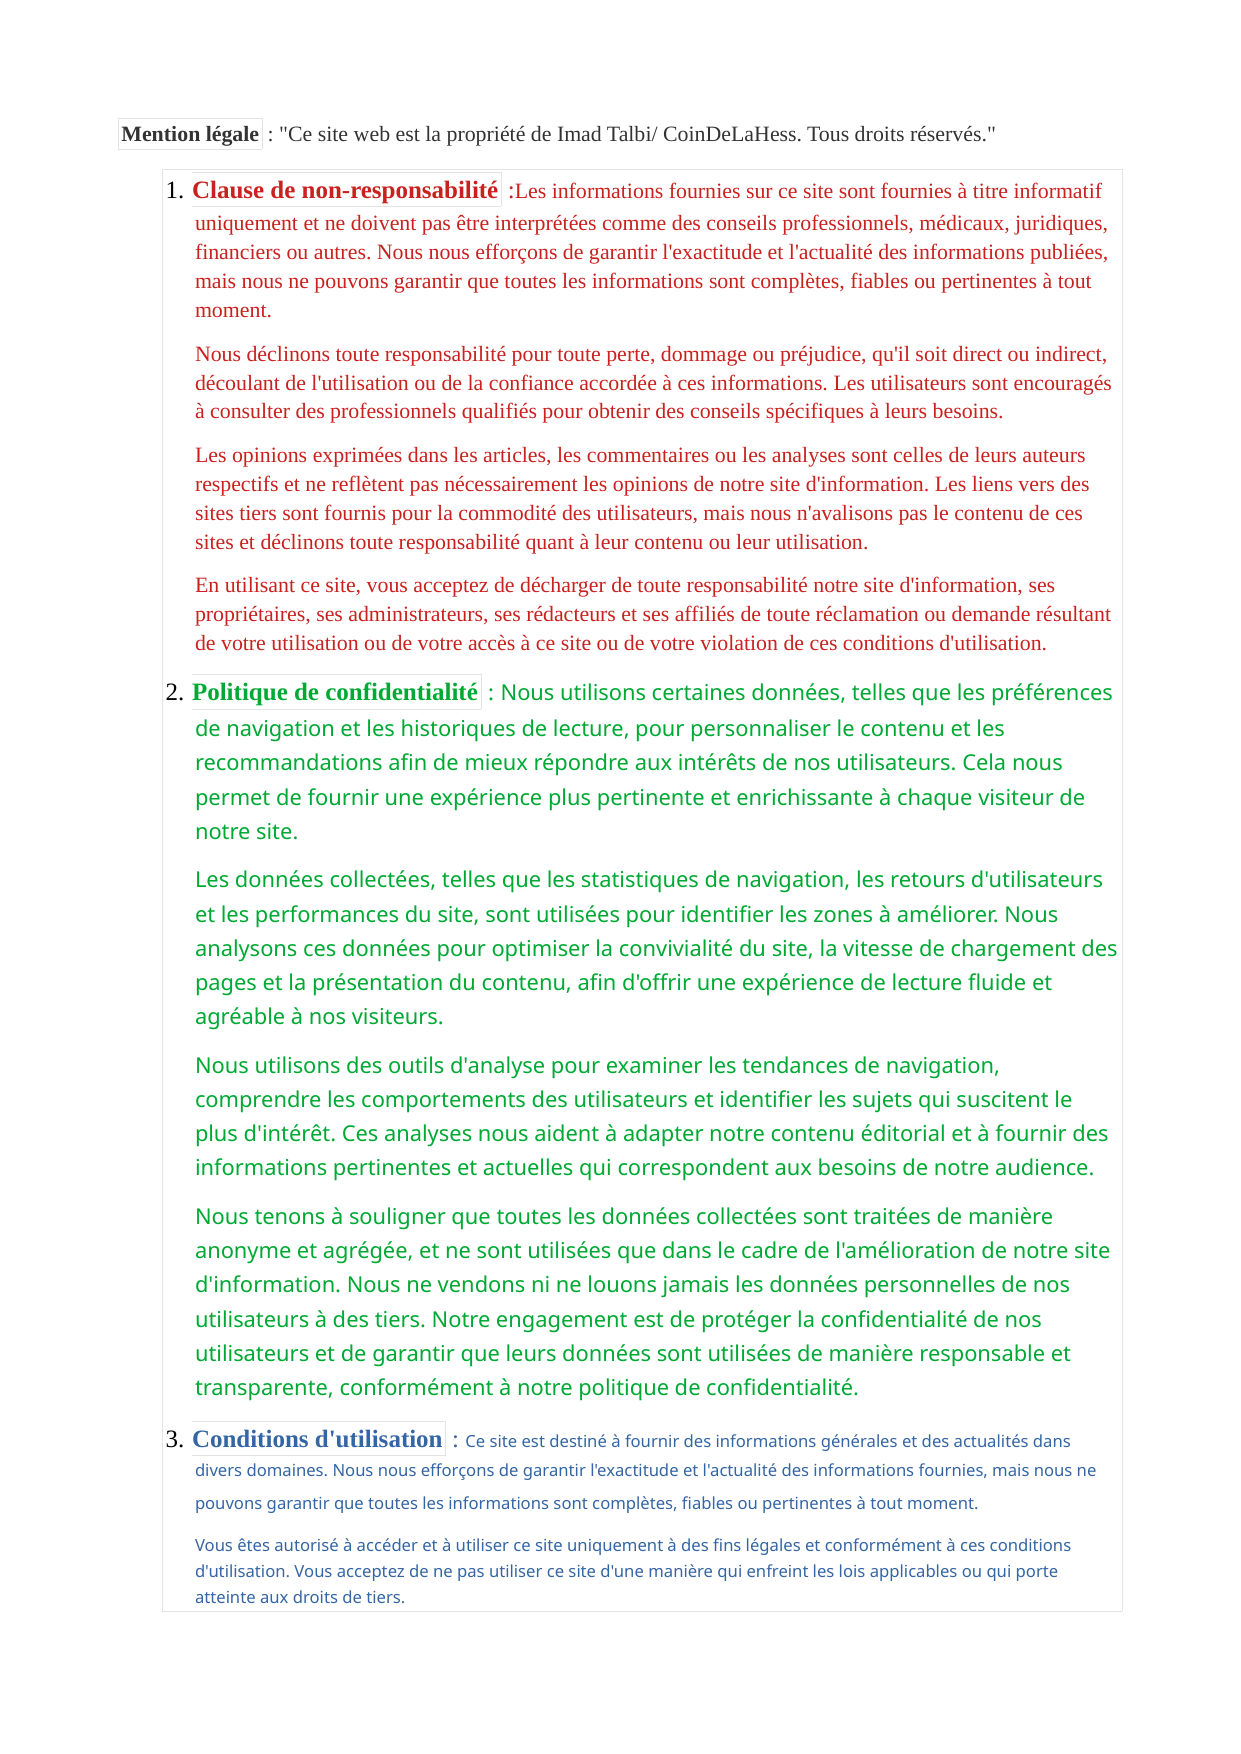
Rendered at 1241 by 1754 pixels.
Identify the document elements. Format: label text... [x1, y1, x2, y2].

list Les opinions exprimées dans les articles, les commentaires ou les analyses sont celles de leurs auteurs respectifs et ne reflètent pas nécessairement les opinions de notre site d'information. Les liens vers des sites tiers sont fournis pour la commodité des utilisateurs, mais nous n'avalisons pas le contenu de ces sites et déclinons toute responsabilité quant à leur contenu ou leur utilisation. [163, 439, 1122, 554]
list En utilisant ce site, vous acceptez de décharger de toute responsabilité notre site d'information, ses propriétaires, ses administrateurs, ses rédacteurs et ses affiliés de toute réclamation ou demande résultant de votre utilisation ou de votre accès à ce site ou de votre violation de ces conditions d'utilisation. [163, 569, 1122, 656]
list Les données collectées, telles que les statistiques de navigation, les retours d'utilisateurs et les performances du site, sont utilisées pour identifier les zones à améliorer. Nous analysons ces données pour optimiser la convivialité du site, la vitesse de chargement des pages et la présentation du contenu, afin d'offrir une expérience de lecture fluide et agréable à nos visiteurs. [163, 861, 1122, 1031]
list Nous utilisons des outils d'analyse pour examiner les tendances de navigation, comprendre les comportements des utilisateurs et identifier les sujets qui suscitent le plus d'intérêt. Ces analyses nous aident à adapter notre contenu éditorial et à fournir des informations pertinentes et actuelles qui correspondent aux besoins de notre audience. [163, 1047, 1122, 1182]
text : "Ce site web est la propriété de Imad Talbi/ CoinDeLaHess. Tous droits réservés." [263, 118, 1122, 149]
list Politique de confidentialité : Nous utilisons certaines données, telles que les préférences de navigation et les historiques de lecture, pour personnaliser le contenu et les recommandations afin de mieux répondre aux intérêts de nos utilisateurs. Cela nous permet de fournir une expérience plus pertinente et enrichissante à chaque visiteur de notre site. [163, 671, 1122, 845]
list Nous déclinons toute responsabilité pour toute perte, dommage ou préjudice, qu'il soit direct ou indirect, découlant de l'utilisation ou de la confiance accordée à ces informations. Les utilisateurs sont encouragés à consulter des professionnels qualifiés pour obtenir des conseils spécifiques à leurs besoins. [163, 338, 1122, 424]
list Nous tenons à souligner que toutes les données collectées sont traitées de manière anonyme et agrégée, et ne sont utilisées que dans le cadre de l'amélioration de notre site d'information. Nous ne vendons ni ne louons jamais les données personnelles de nos utilisateurs à des tiers. Notre engagement est de protéger la confidentialité de nos utilisateurs et de garantir que leurs données sont utilisées de manière responsable et transparente, conformément à notre politique de confidentialité. [163, 1198, 1122, 1402]
list Conditions d'utilisation : Ce site est destiné à fournir des informations générales et des actualités dans divers domaines. Nous nous efforçons de garantir l'exactitude et l'actualité des informations fournies, mais nous ne pouvons garantir que toutes les informations sont complètes, fiables ou pertinentes à tout moment. [163, 1418, 1122, 1514]
text Mention légale [119, 119, 262, 149]
list Vous êtes autorisé à accéder et à utiliser ce site uniquement à des fins légales et conformément à ces conditions d'utilisation. Vous acceptez de ne pas utiliser ce site d'une manière qui enfreint les lois applicables ou qui porte atteinte aux droits de tiers. [163, 1530, 1122, 1611]
list Clause de non-responsabilité :Les informations fournies sur ce site sont fournies à titre informatif uniquement et ne doivent pas être interprétées comme des conseils professionnels, médicaux, juridiques, financiers ou autres. Nous nous efforçons de garantir l'exactitude et l'actualité des informations publiées, mais nous ne pouvons garantir que toutes les informations sont complètes, fiables ou pertinentes à tout moment. [163, 170, 1122, 322]
